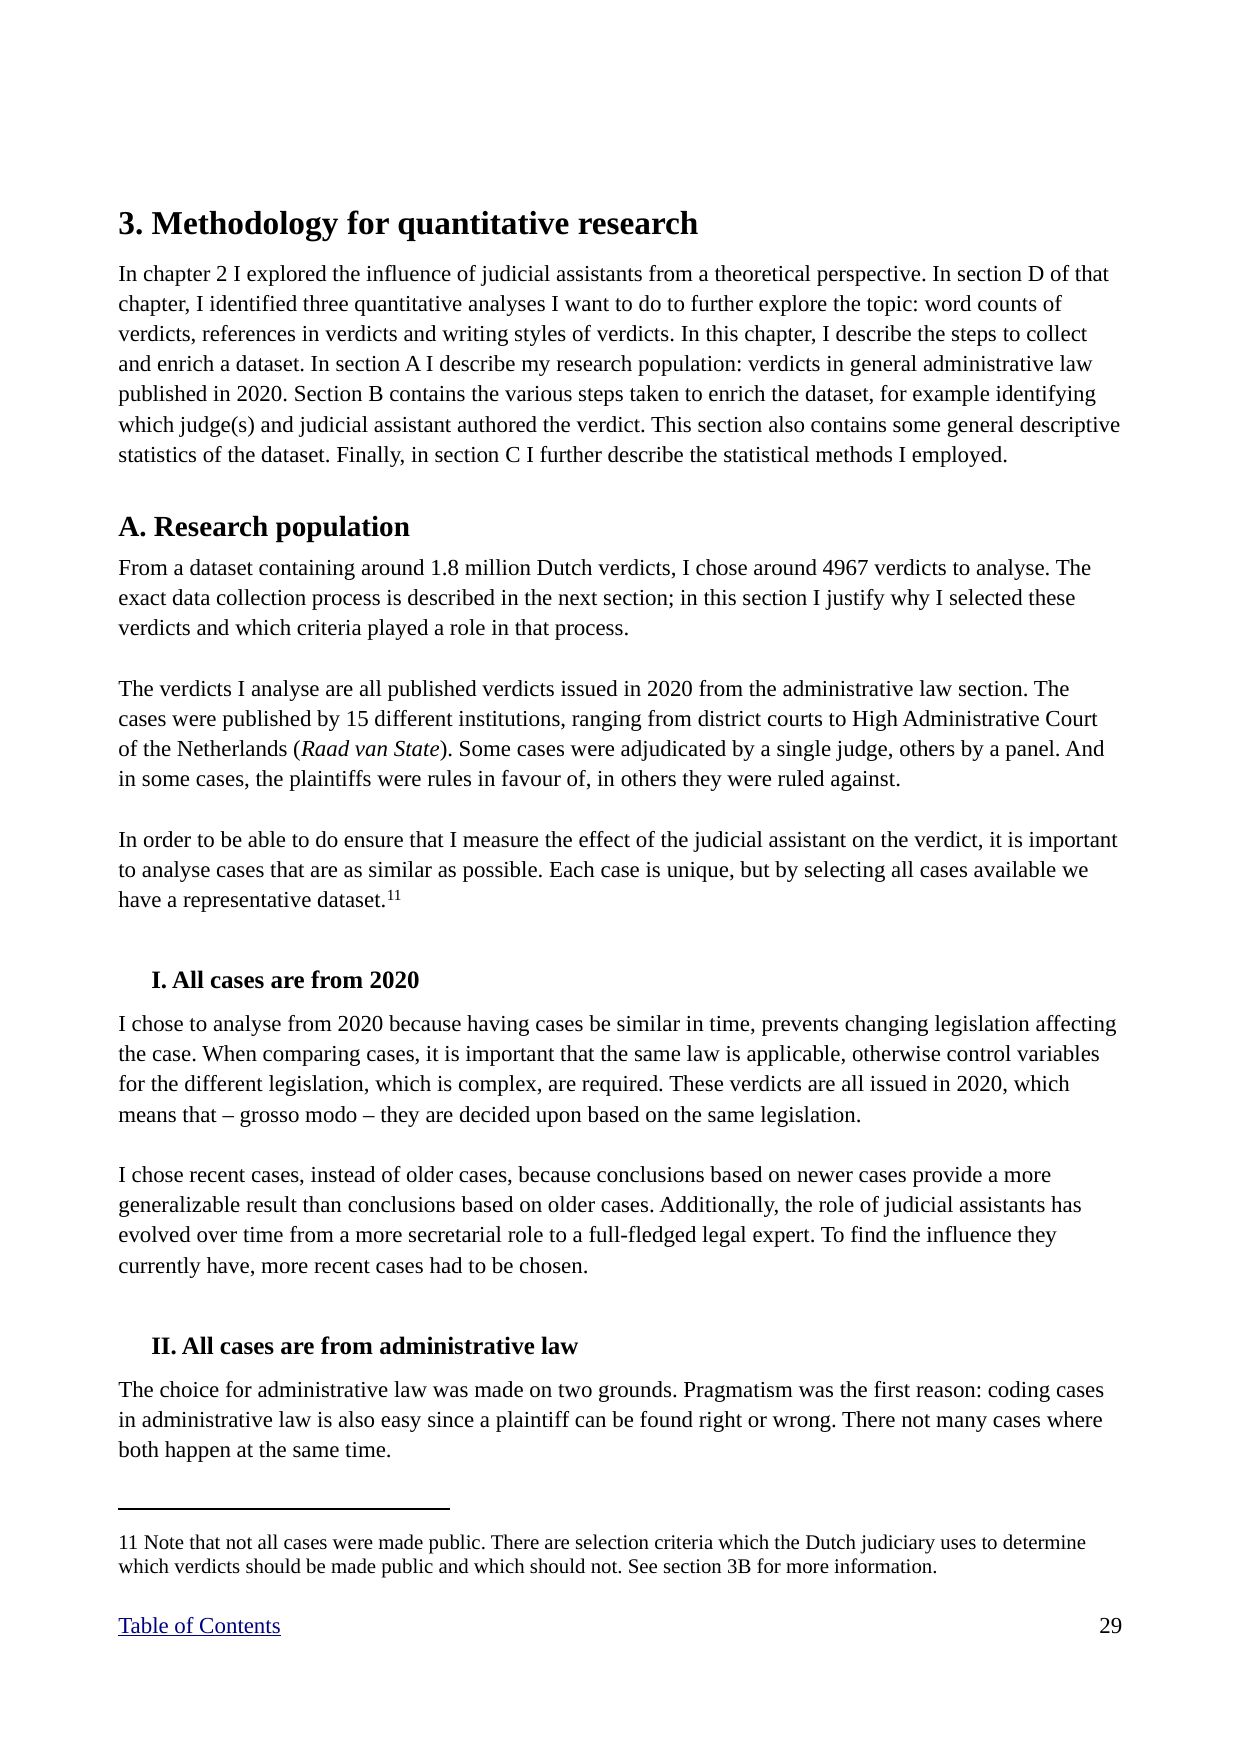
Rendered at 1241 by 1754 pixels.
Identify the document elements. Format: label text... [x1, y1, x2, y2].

text The choice for administrative law was made on two grounds. Pragmatism was the first reason: coding cases in administrative law is also easy since a plaintiff can be found right or wrong. There not many cases where both happen at the same time. [118, 1376, 1122, 1462]
text In order to be able to do ensure that I measure the effect of the judicial assistant on the verdict, it is important to analyse cases that are as similar as possible. Each case is unique, but by selecting all cases available we have a representative dataset. [118, 826, 1122, 912]
subtitle 3. Methodology for quantitative research [118, 203, 1122, 241]
text I chose recent cases, instead of older cases, because conclusions based on newer cases provide a more generalizable result than conclusions based on older cases. Additionally, the role of judicial assistants has evolved over time from a more secretarial role to a full-fledged legal expert. To find the influence they currently have, more recent cases had to be chosen. [118, 1161, 1122, 1278]
text From a dataset containing around 1.8 million Dutch verdicts, I chose around 4967 verdicts to analyse. The exact data collection process is described in the next section; in this section I justify why I selected these verdicts and which criteria played a role in that process. [118, 554, 1122, 641]
text I chose to analyse from 2020 because having cases be similar in time, prevents changing legislation affecting the case. When comparing cases, it is important that the same law is applicable, otherwise control variables for the different legislation, which is complex, are required. These verdicts are all issued in 2020, which means that – grosso modo – they are decided upon based on the same legislation. [118, 1010, 1122, 1127]
text In chapter 2 I explored the influence of judicial assistants from a theoretical perspective. In section D of that chapter, I identified three quantitative analyses I want to do to further explore the topic: word counts of verdicts, references in verdicts and writing styles of verdicts. In this chapter, I describe the steps to collect and enrich a dataset. In section A I describe my research population: verdicts in general administrative law published in 2020. Section B contains the various steps taken to enrich the dataset, for example identifying which judge(s) and judicial assistant authored the verdict. This section also contains some general descriptive statistics of the dataset. Finally, in section C I further describe the statistical methods I employed. [118, 260, 1122, 467]
text The verdicts I analyse are all published verdicts issued in 2020 from the administrative law section. The cases were published by 15 different institutions, ranging from district courts to High Administrative Court of the Netherlands (Raad van State). Some cases were adjudicated by a single judge, others by a panel. And in some cases, the plaintiffs were rules in favour of, in others they were ruled against. [118, 675, 1122, 792]
text Note that not all cases were made public. There are selection criteria which the Dutch judiciary uses to determine which verdicts should be made public and which should not. See section 3B for more information. [118, 1530, 1122, 1578]
subtitle A. Research population [118, 509, 1122, 543]
subtitle I. All cases are from 2020 [151, 965, 1122, 994]
subtitle II. All cases are from administrative law [151, 1331, 1122, 1359]
